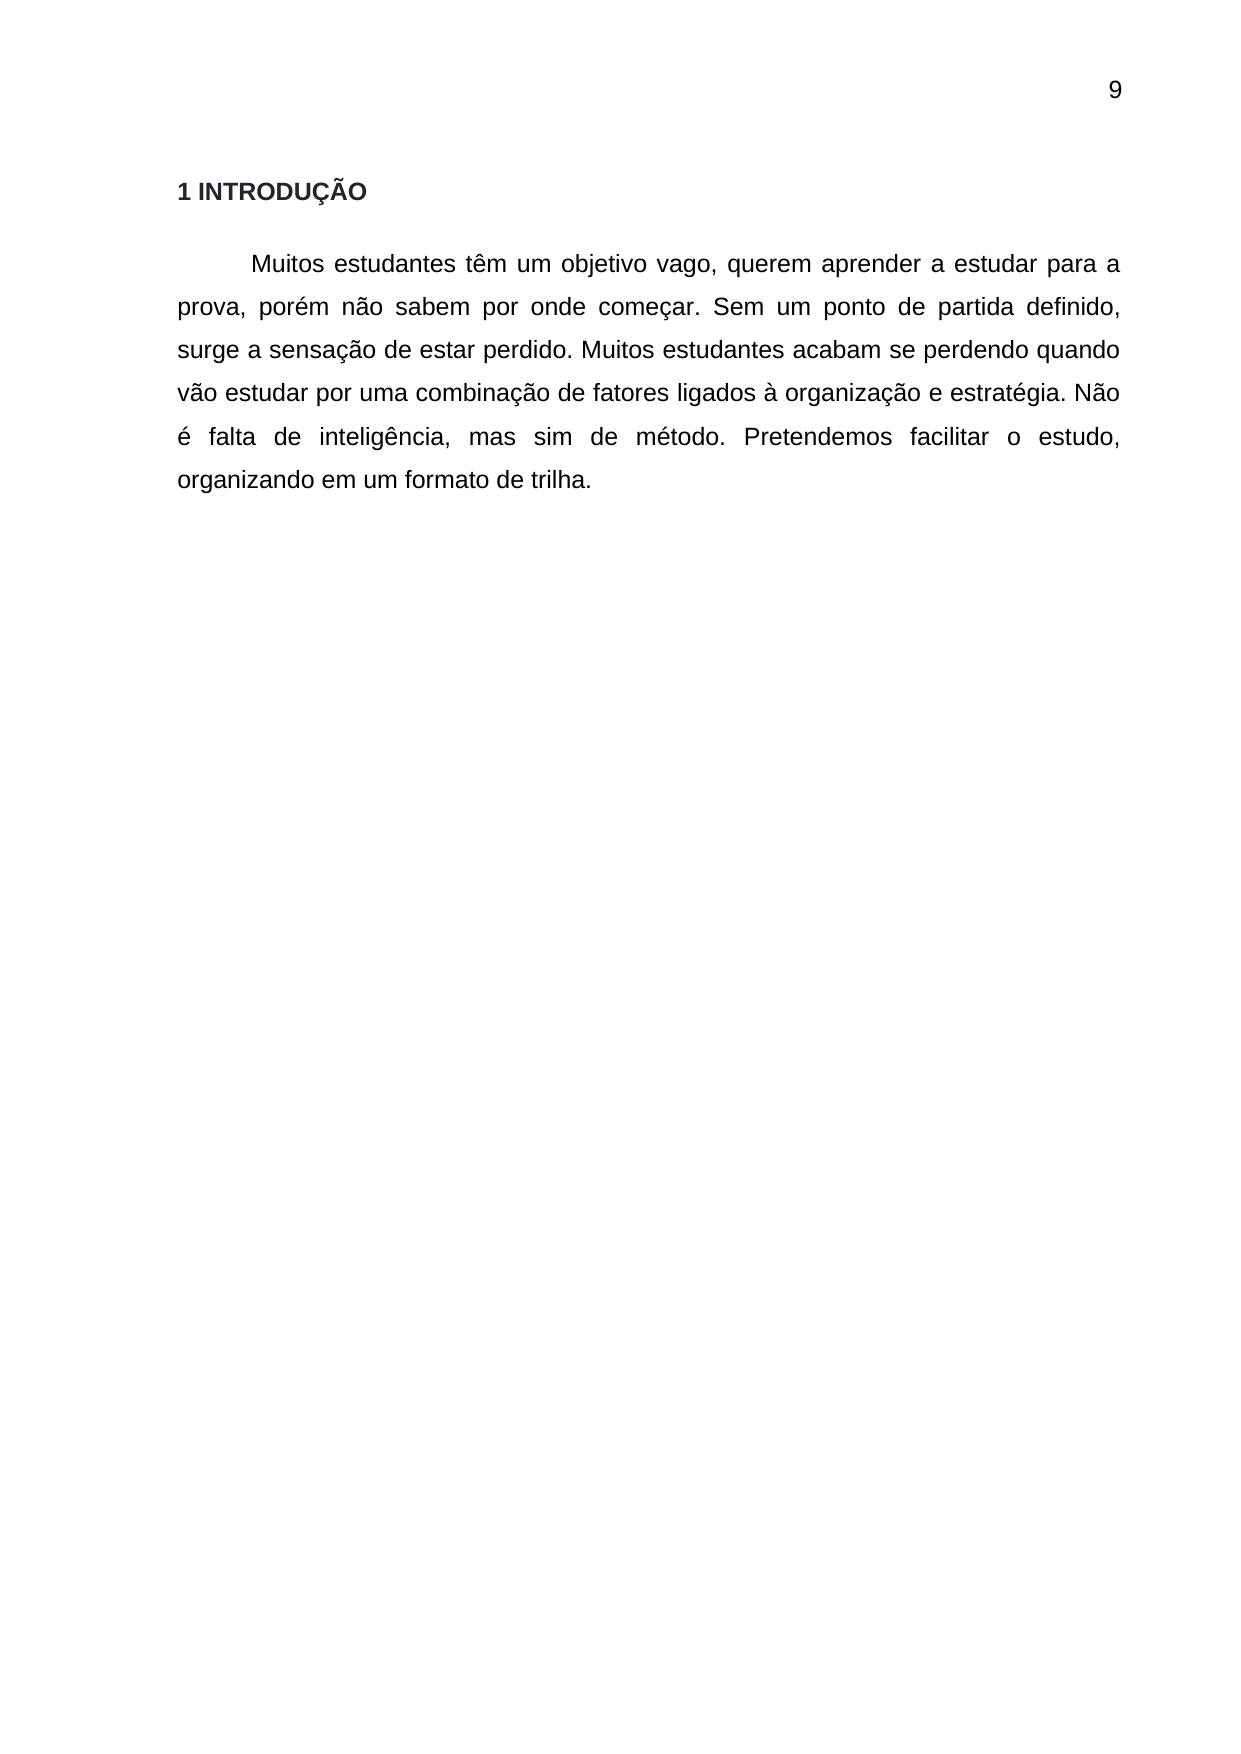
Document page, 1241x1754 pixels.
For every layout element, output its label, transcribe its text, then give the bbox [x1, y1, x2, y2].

subtitle 1 INTRODUÇÃO [177, 177, 1122, 206]
text Muitos estudantes têm um objetivo vago, querem aprender a estudar para a prova, porém não sabem por onde começar. Sem um ponto de partida definido, surge a sensação de estar perdido. Muitos estudantes acabam se perdendo quando vão estudar por uma combinação de fatores ligados à organização e estratégia. Não é falta de inteligência, mas sim de método. Pretendemos facilitar o estudo, organizando em um formato de trilha. [177, 249, 1122, 493]
